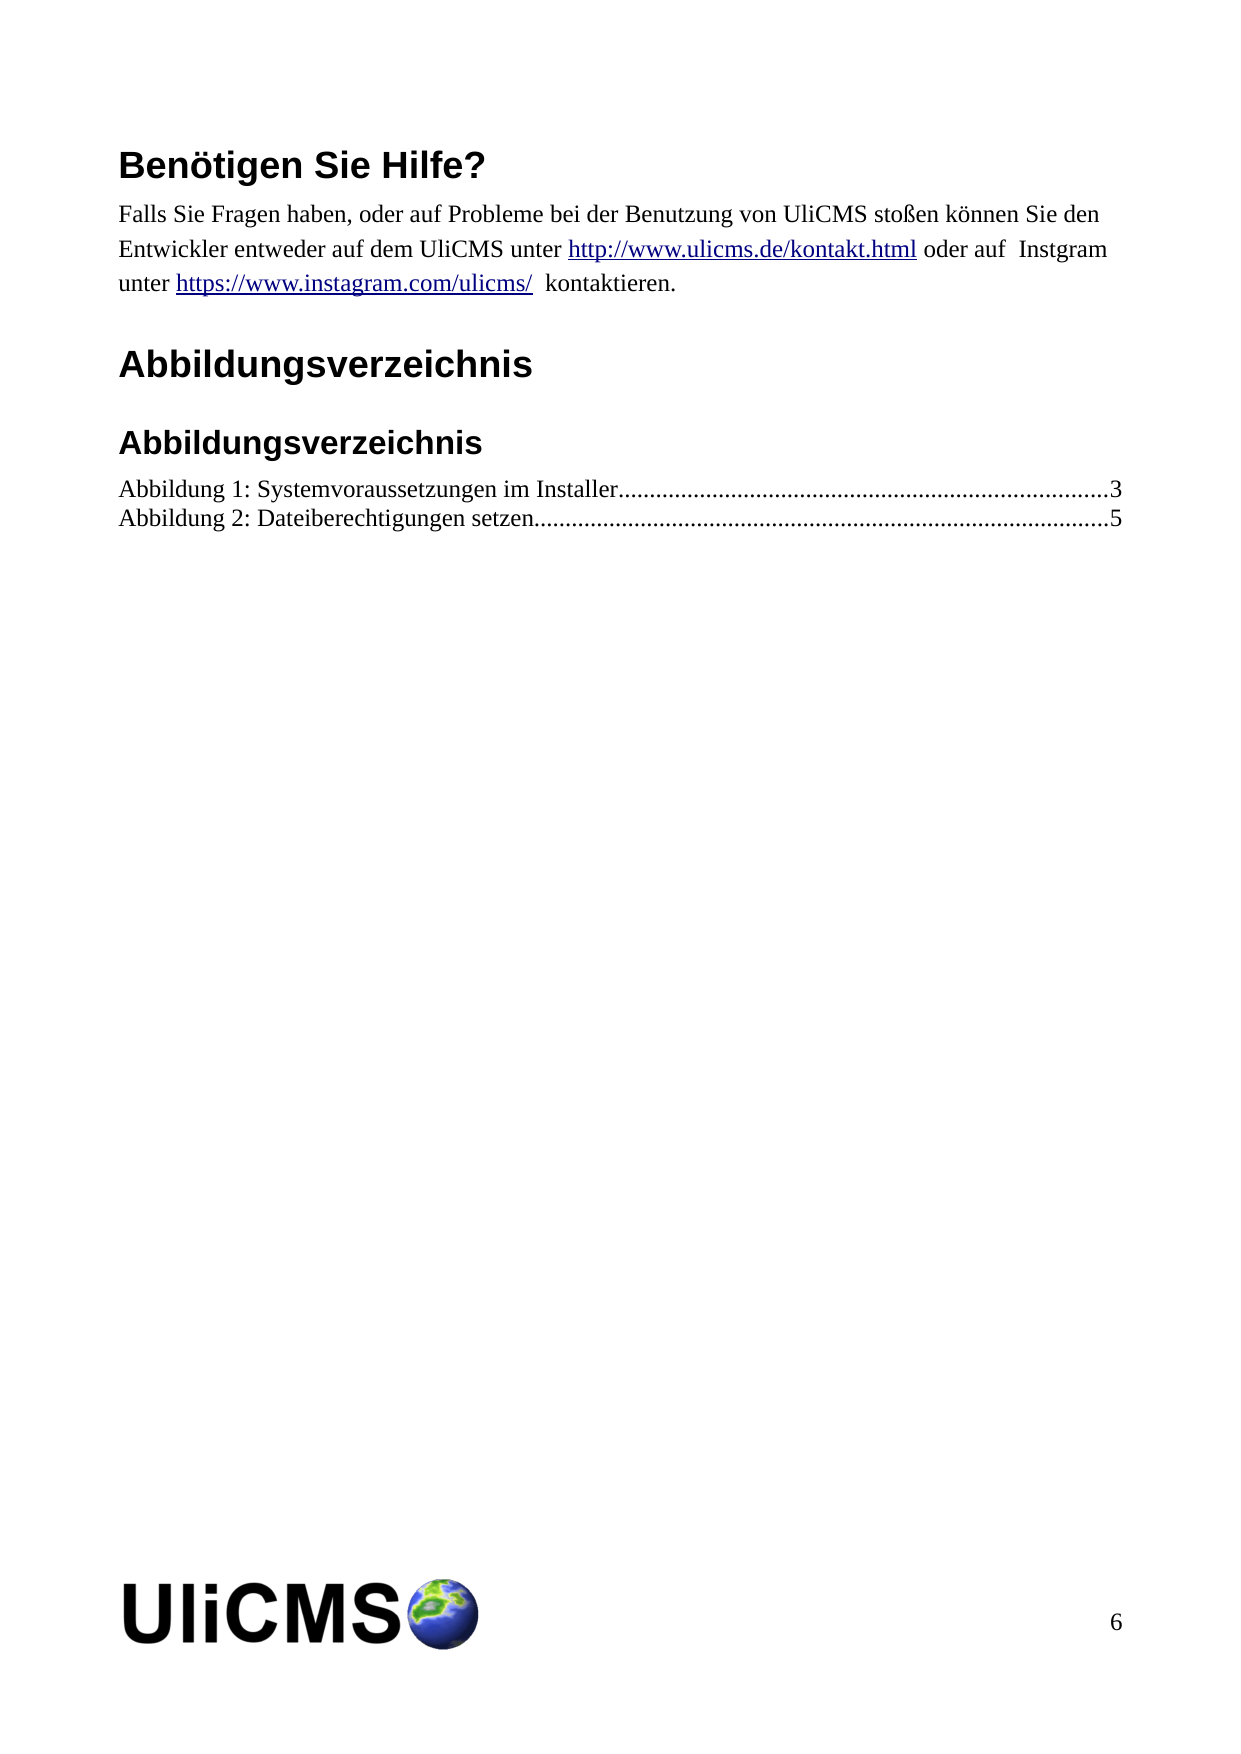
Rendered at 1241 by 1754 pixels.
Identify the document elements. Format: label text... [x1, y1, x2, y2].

picture [118, 1578, 479, 1652]
subtitle Benötigen Sie Hilfe? [118, 143, 1122, 187]
text Abbildung 2: Dateiberechtigungen setzen 5 [118, 503, 1122, 532]
text Falls Sie Fragen haben, oder auf Probleme bei der Benutzung von UliCMS stoßen können Sie den Entwickler entweder auf dem UliCMS unter http://www.ulicms.de/kontakt.html oder auf Instgram unter https://www.instagram.com/ulicms/ kontaktieren. [118, 199, 1122, 297]
subtitle Abbildungsverzeichnis [118, 342, 1122, 386]
text Abbildung 1: Systemvoraussetzungen im Installer 3 [118, 474, 1122, 503]
subtitle Abbildungsverzeichnis [118, 423, 1122, 462]
